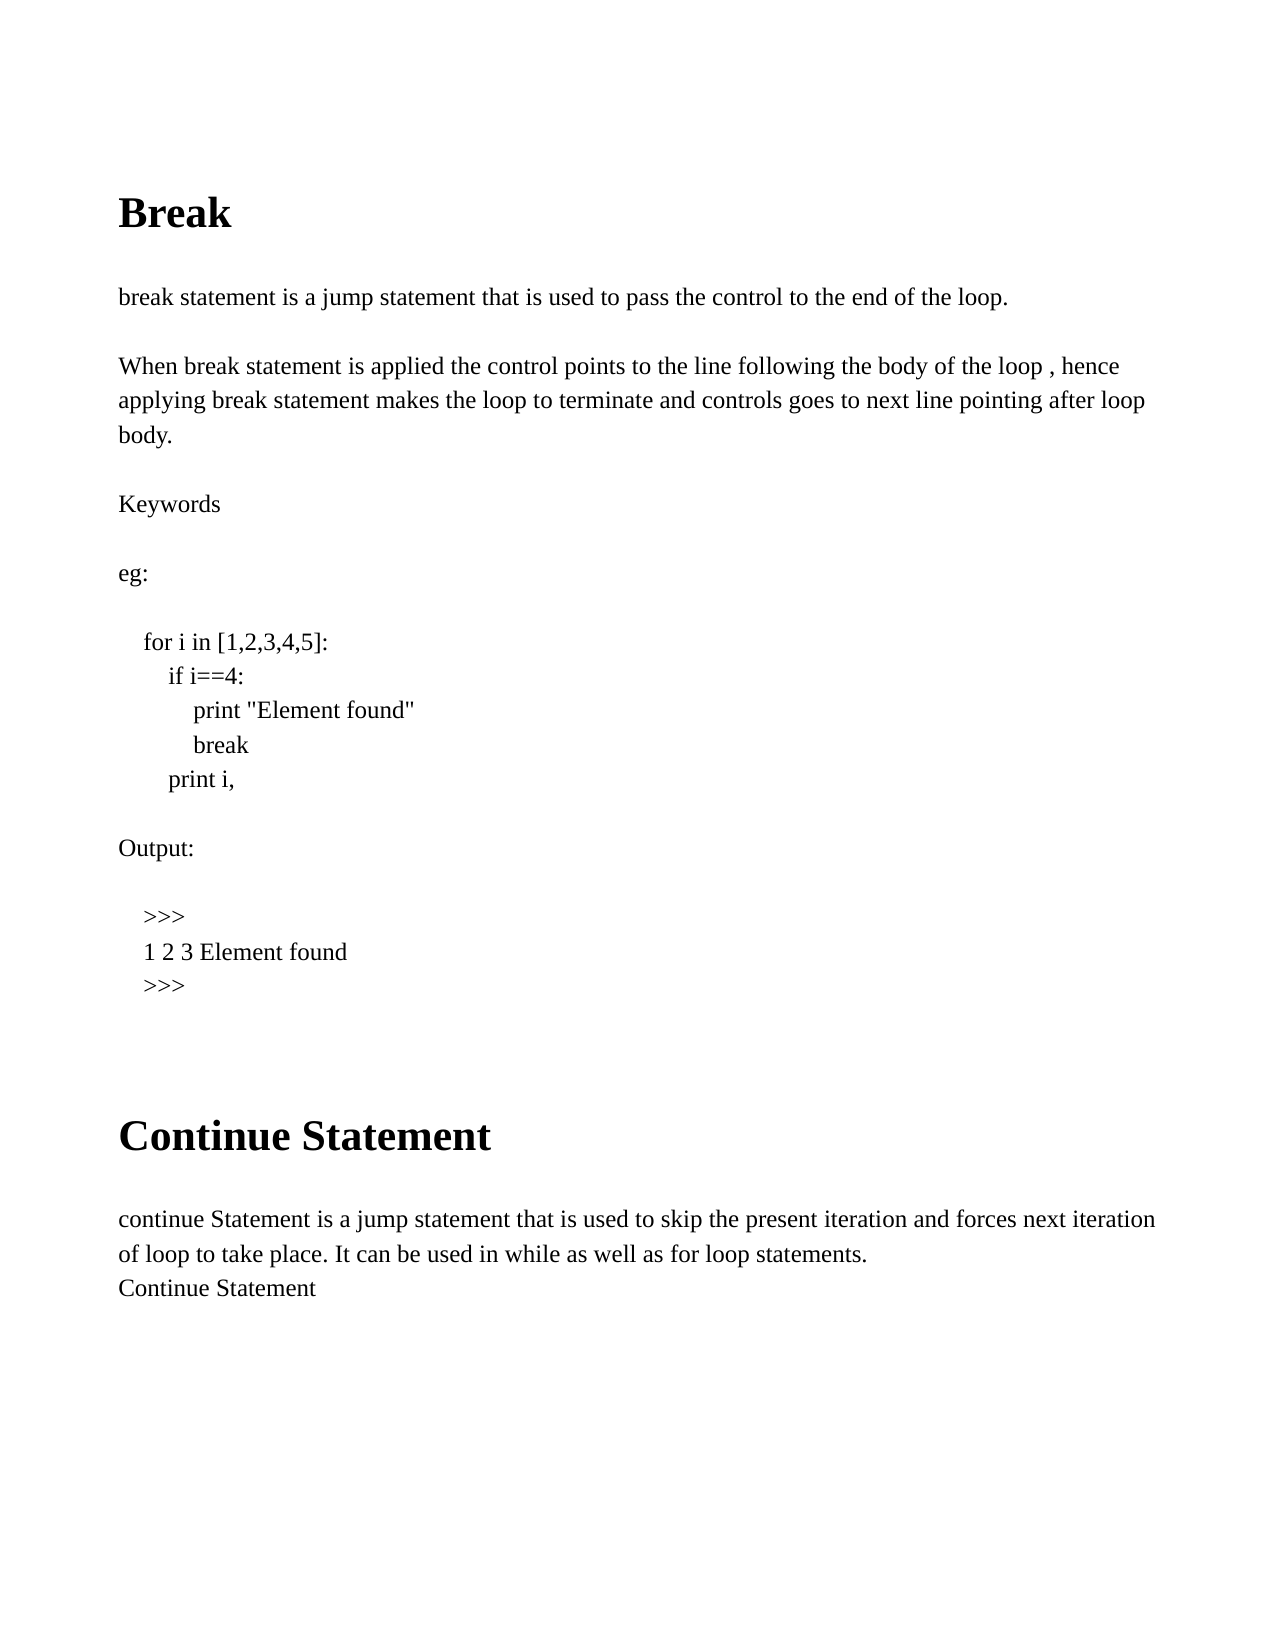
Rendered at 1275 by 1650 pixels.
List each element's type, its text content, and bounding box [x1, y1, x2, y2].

text eg: [118, 558, 1157, 586]
text if i==4: [118, 661, 1157, 690]
text print i, [118, 764, 1157, 793]
text Continue Statement [118, 1109, 1157, 1160]
text 1 2 3 Element found [118, 937, 1157, 966]
text print "Element found" [118, 696, 1157, 724]
text continue Statement is a jump statement that is used to skip the present iteration and forces next iteration of loop to take place. It can be used in while as well as for loop statements. [118, 1204, 1157, 1267]
text break [118, 730, 1157, 759]
text break statement is a jump statement that is used to pass the control to the end of the loop. [118, 282, 1157, 311]
text Continue Statement [118, 1273, 1157, 1302]
text >>> [118, 902, 1157, 931]
text Keywords [118, 489, 1157, 517]
text for i in [1,2,3,4,5]: [118, 627, 1157, 655]
text Output: [118, 833, 1157, 862]
text >>> [118, 971, 1157, 1000]
text Break [118, 187, 1157, 237]
text When break statement is applied the control points to the line following the body of the loop , hence applying break statement makes the loop to terminate and controls goes to next line pointing after loop body. [118, 351, 1157, 448]
